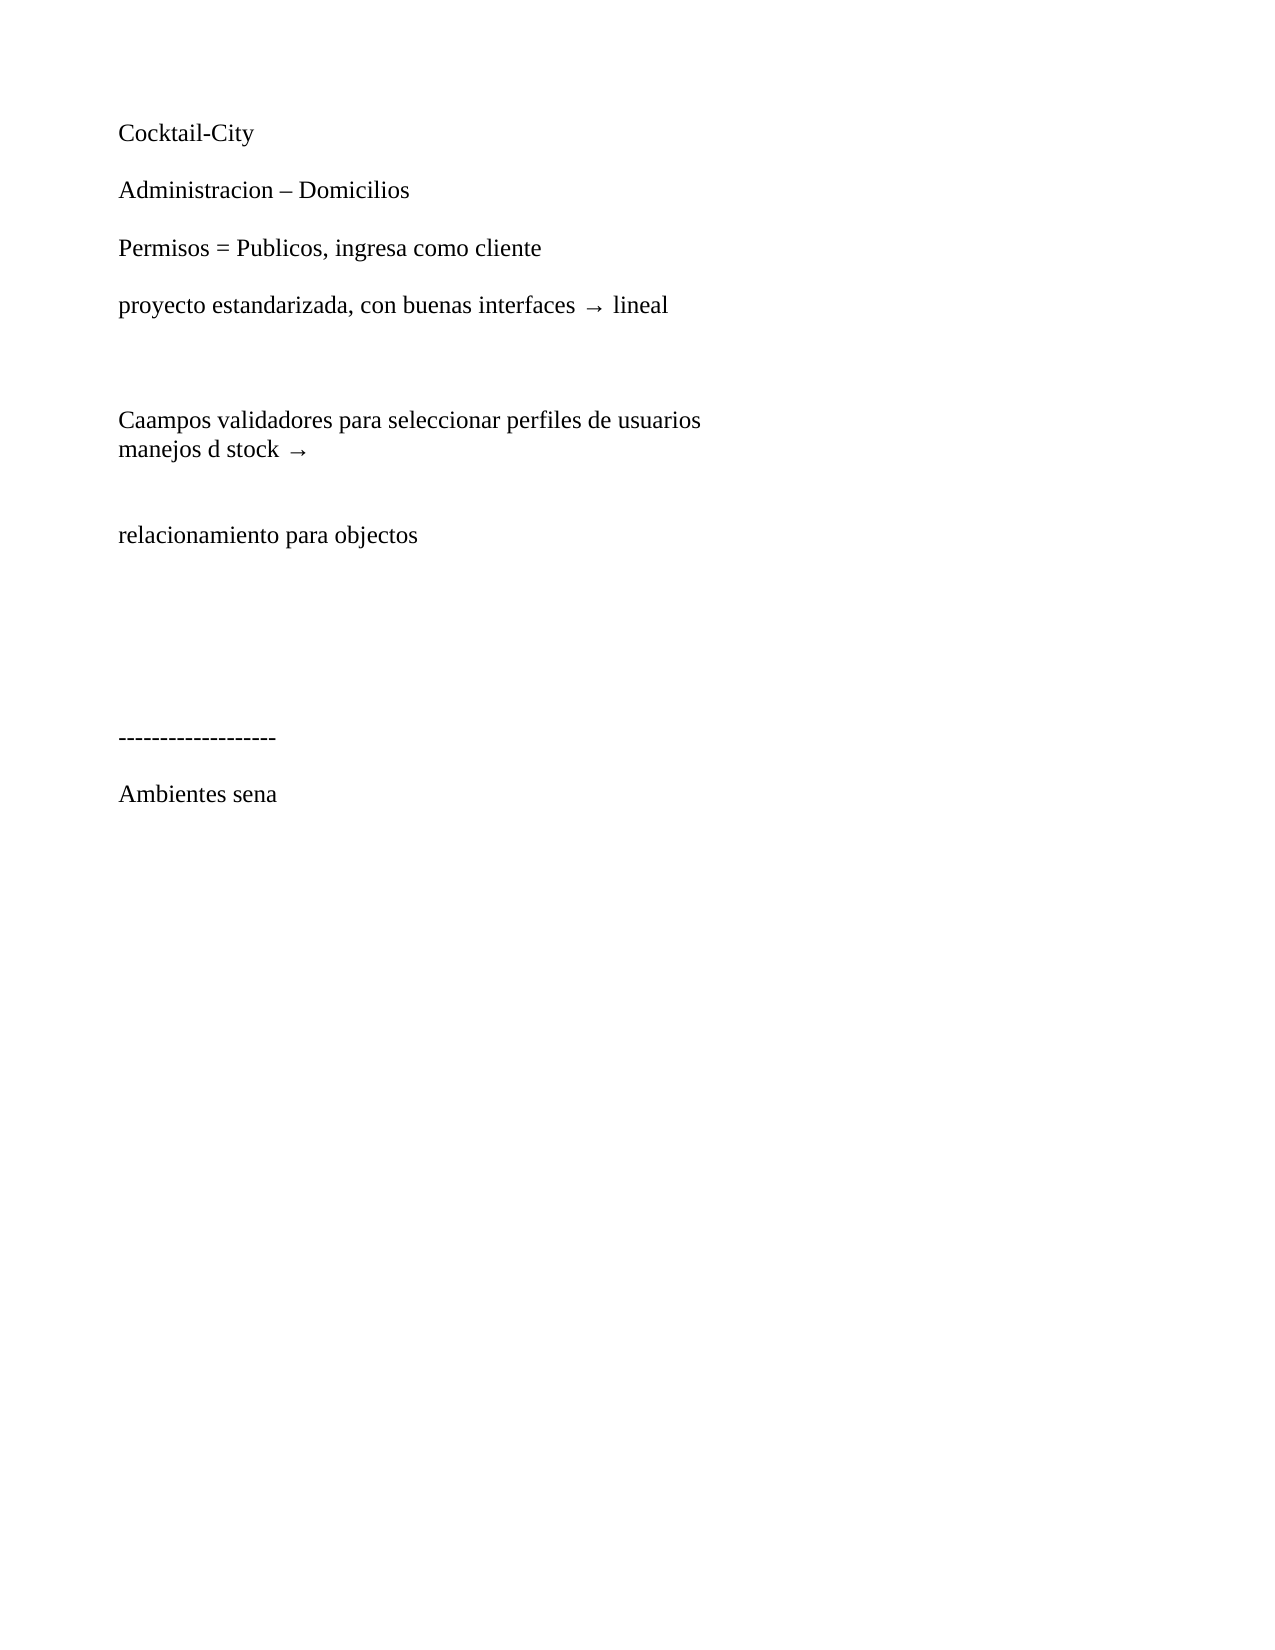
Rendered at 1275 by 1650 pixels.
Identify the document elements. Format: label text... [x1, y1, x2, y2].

text ------------------- [118, 722, 1157, 751]
text Cocktail-City [118, 118, 1157, 147]
text Ambientes sena [118, 779, 1157, 808]
text Administracion – Domicilios [118, 176, 1157, 204]
text manejos d stock → [118, 434, 1157, 463]
text Permisos = Publicos, ingresa como cliente [118, 233, 1157, 262]
text proyecto estandarizada, con buenas interfaces → lineal [118, 291, 1157, 319]
text Caampos validadores para seleccionar perfiles de usuarios [118, 406, 1157, 434]
text relacionamiento para objectos [118, 521, 1157, 549]
